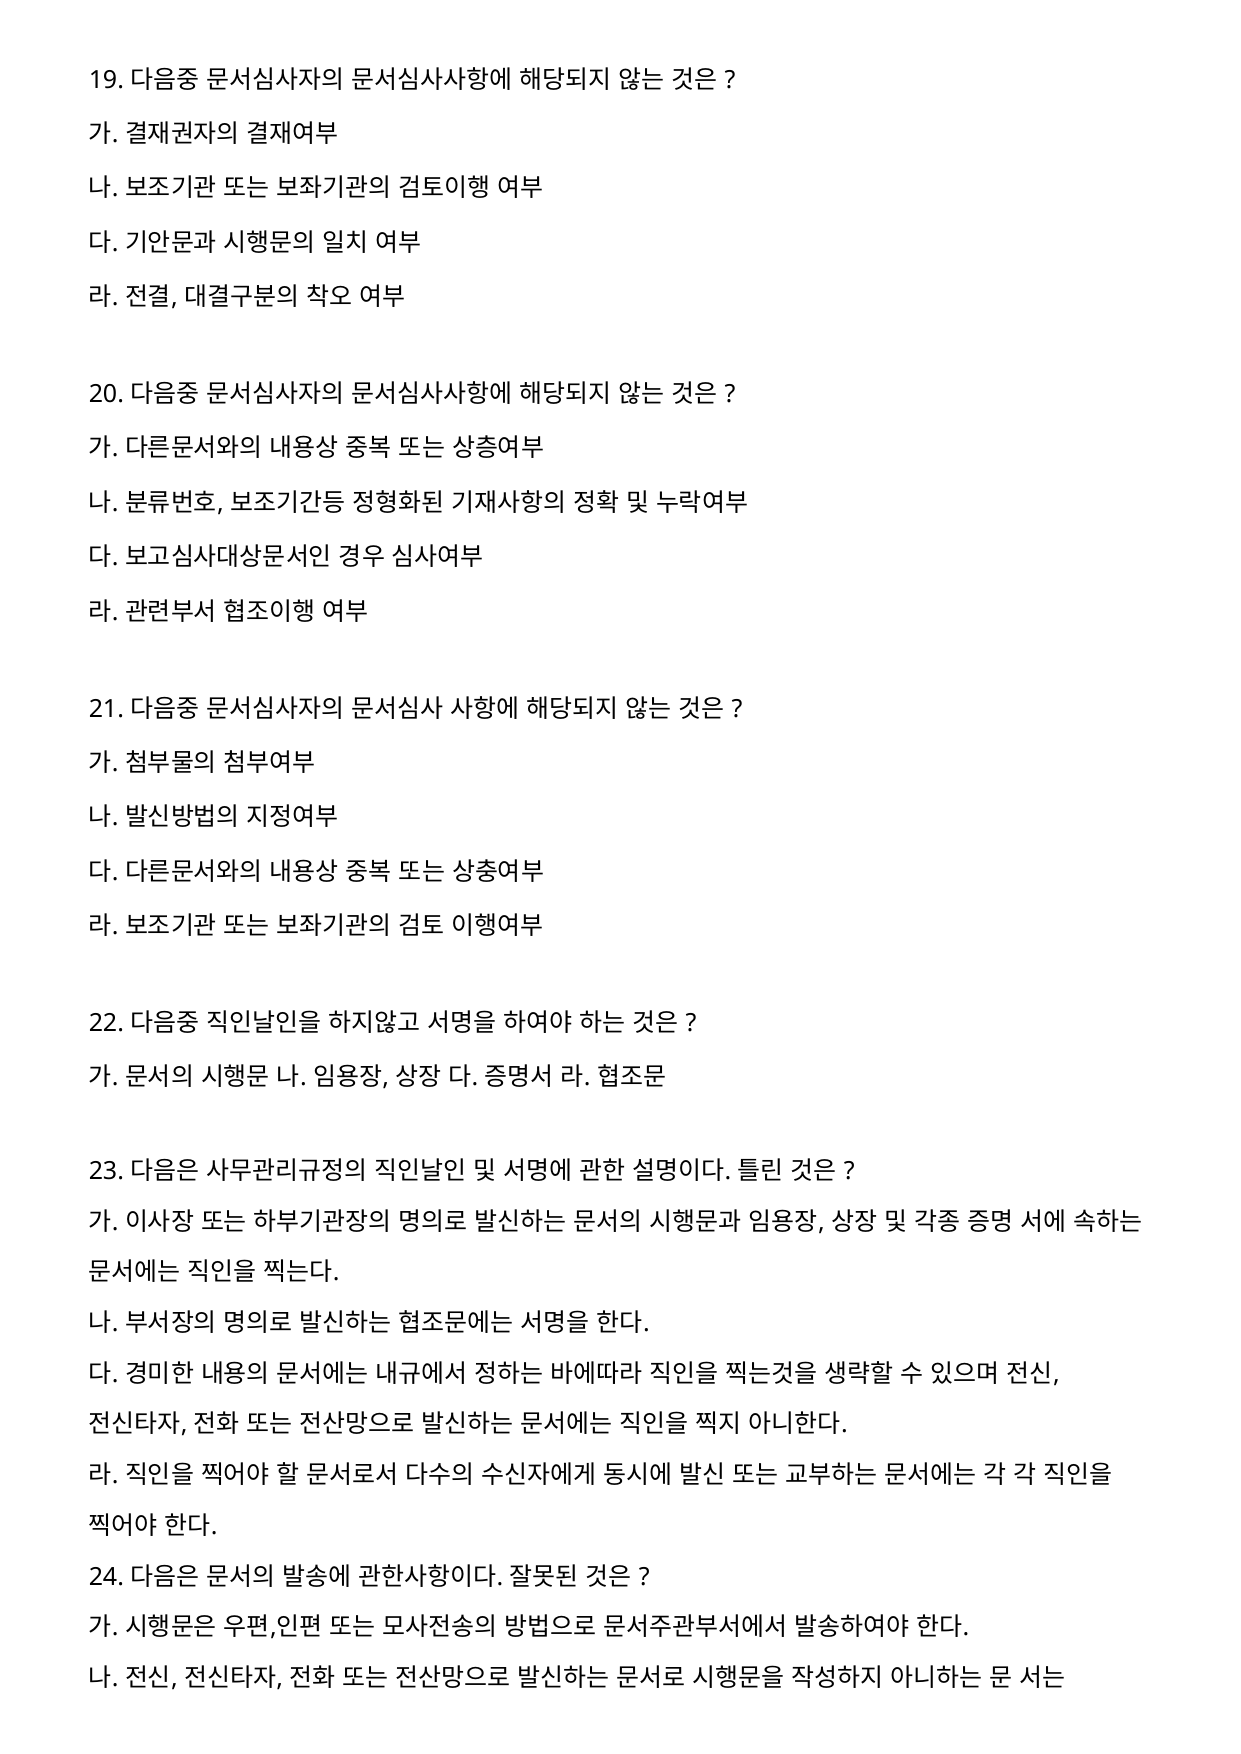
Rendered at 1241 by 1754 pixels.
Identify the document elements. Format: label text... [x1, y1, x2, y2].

text 라. 관련부서 협조이행 여부 [88, 591, 1152, 627]
text 20. 다음중 문서심사자의 문서심사사항에 해당되지 않는 것은 ? [88, 373, 1152, 410]
text 다. 다른문서와의 내용상 중복 또는 상충여부 [88, 851, 1152, 887]
text 라. 직인을 찍어야 할 문서로서 다수의 수신자에게 동시에 발신 또는 교부하는 문서에는 각 각 직인을 찍어야 한다. [88, 1454, 1152, 1542]
text 19. 다음중 문서심사자의 문서심사사항에 해당되지 않는 것은 ? [88, 59, 1152, 95]
text 23. 다음은 사무관리규정의 직인날인 및 서명에 관한 설명이다. 틀린 것은 ? [88, 1150, 1152, 1186]
text 다. 경미한 내용의 문서에는 내규에서 정하는 바에따라 직인을 찍는것을 생략할 수 있으며 전신, 전신타자, 전화 또는 전산망으로 발신하는 문서에는 직인을 찍지 아니한다. [88, 1353, 1152, 1440]
text 나. 분류번호, 보조기간등 정형화된 기재사항의 정확 및 누락여부 [88, 482, 1152, 518]
text 가. 결재권자의 결재여부 [88, 113, 1152, 150]
text 나. 전신, 전신타자, 전화 또는 전산망으로 발신하는 문서로 시행문을 작성하지 아니하는 문 서는 [88, 1657, 1152, 1694]
text 24. 다음은 문서의 발송에 관한사항이다. 잘못된 것은 ? [88, 1556, 1152, 1592]
text 가. 이사장 또는 하부기관장의 명의로 발신하는 문서의 시행문과 임용장, 상장 및 각종 증명 서에 속하는 문서에는 직인을 찍는다. [88, 1201, 1152, 1288]
text 라. 보조기관 또는 보좌기관의 검토 이행여부 [88, 906, 1152, 942]
text 다. 기안문과 시행문의 일치 여부 [88, 222, 1152, 258]
text 가. 첨부물의 첨부여부 [88, 742, 1152, 779]
text 가. 시행문은 우편,인편 또는 모사전송의 방법으로 문서주관부서에서 발송하여야 한다. [88, 1607, 1152, 1643]
text 가. 문서의 시행문 나. 임용장, 상장 다. 증명서 라. 협조문 [88, 1057, 1152, 1093]
text 22. 다음중 직인날인을 하지않고 서명을 하여야 하는 것은 ? [88, 1002, 1152, 1039]
text 다. 보고심사대상문서인 경우 심사여부 [88, 537, 1152, 573]
text 나. 부서장의 명의로 발신하는 협조문에는 서명을 한다. [88, 1302, 1152, 1339]
text 라. 전결, 대결구분의 착오 여부 [88, 277, 1152, 313]
text 나. 발신방법의 지정여부 [88, 797, 1152, 833]
text 21. 다음중 문서심사자의 문서심사 사항에 해당되지 않는 것은 ? [88, 688, 1152, 724]
text 나. 보조기관 또는 보좌기관의 검토이행 여부 [88, 168, 1152, 204]
text 가. 다른문서와의 내용상 중복 또는 상층여부 [88, 428, 1152, 464]
